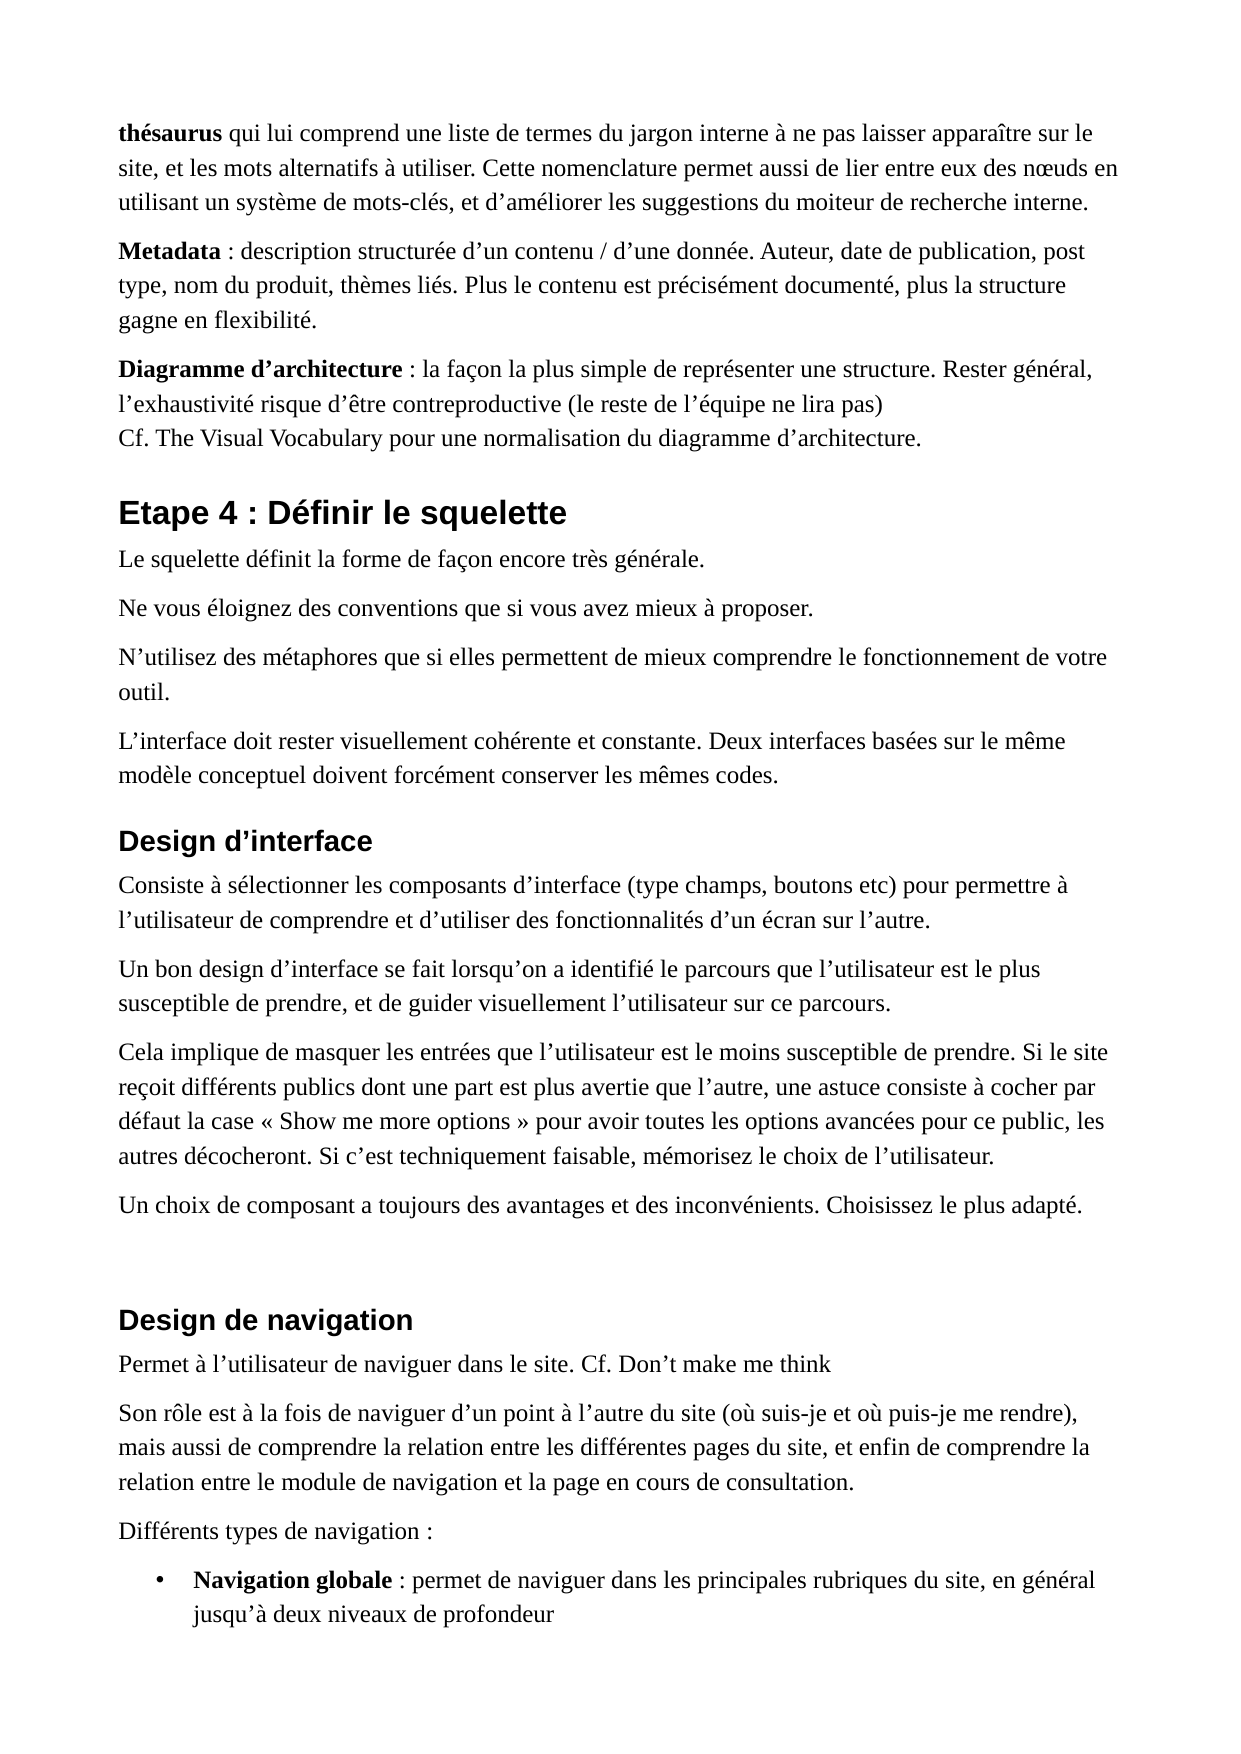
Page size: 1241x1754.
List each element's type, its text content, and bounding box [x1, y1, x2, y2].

subtitle Etape 4 : Définir le squelette [118, 493, 1122, 532]
text Un bon design d’interface se fait lorsqu’on a identifié le parcours que l’utilisateur est le plus susceptible de prendre, et de guider visuellement l’utilisateur sur ce parcours. [118, 954, 1122, 1017]
text Diagramme d’architecture : la façon la plus simple de représenter une structure. Rester général, l’exhaustivité risque d’être contreproductive (le reste de l’équipe ne lira pas) Cf. The Visual Vocabulary pour une normalisation du diagramme d’architecture. [118, 354, 1122, 452]
text Son rôle est à la fois de naviguer d’un point à l’autre du site (où suis-je et où puis-je me rendre), mais aussi de comprendre la relation entre les différentes pages du site, et enfin de comprendre la relation entre le module de navigation et la page en cours de consultation. [118, 1398, 1122, 1496]
list Navigation globale : permet de naviguer dans les principales rubriques du site, en général jusqu’à deux niveaux de profondeur [156, 1565, 1122, 1628]
text Un choix de composant a toujours des avantages et des inconvénients. Choisissez le plus adapté. [118, 1190, 1122, 1218]
text Cela implique de masquer les entrées que l’utilisateur est le moins susceptible de prendre. Si le site reçoit différents publics dont une part est plus avertie que l’autre, une astuce consiste à cocher par défaut la case « Show me more options » pour avoir toutes les options avancées pour ce public, les autres décocheront. Si c’est techniquement faisable, mémorisez le choix de l’utilisateur. [118, 1037, 1122, 1169]
subtitle Design de navigation [118, 1302, 1122, 1336]
text Consiste à sélectionner les composants d’interface (type champs, boutons etc) pour permettre à l’utilisateur de comprendre et d’utiliser des fonctionnalités d’un écran sur l’autre. [118, 870, 1122, 933]
text N’utilisez des métaphores que si elles permettent de mieux comprendre le fonctionnement de votre outil. [118, 642, 1122, 706]
text Le squelette définit la forme de façon encore très générale. [118, 544, 1122, 573]
text L’interface doit rester visuellement cohérente et constante. Deux interfaces basées sur le même modèle conceptuel doivent forcément conserver les mêmes codes. [118, 726, 1122, 789]
text Ne vous éloignez des conventions que si vous avez mieux à proposer. [118, 593, 1122, 622]
text Metadata : description structurée d’un contenu / d’une donnée. Auteur, date de publication, post type, nom du produit, thèmes liés. Plus le contenu est précisément documenté, plus la structure gagne en flexibilité. [118, 236, 1122, 334]
subtitle Design d’interface [118, 824, 1122, 858]
text Différents types de navigation : [118, 1516, 1122, 1544]
text thésaurus qui lui comprend une liste de termes du jargon interne à ne pas laisser apparaître sur le site, et les mots alternatifs à utiliser. Cette nomenclature permet aussi de lier entre eux des nœuds en utilisant un système de mots-clés, et d’améliorer les suggestions du moiteur de recherche interne. [118, 118, 1122, 216]
text Permet à l’utilisateur de naviguer dans le site. Cf. Don’t make me think [118, 1349, 1122, 1377]
